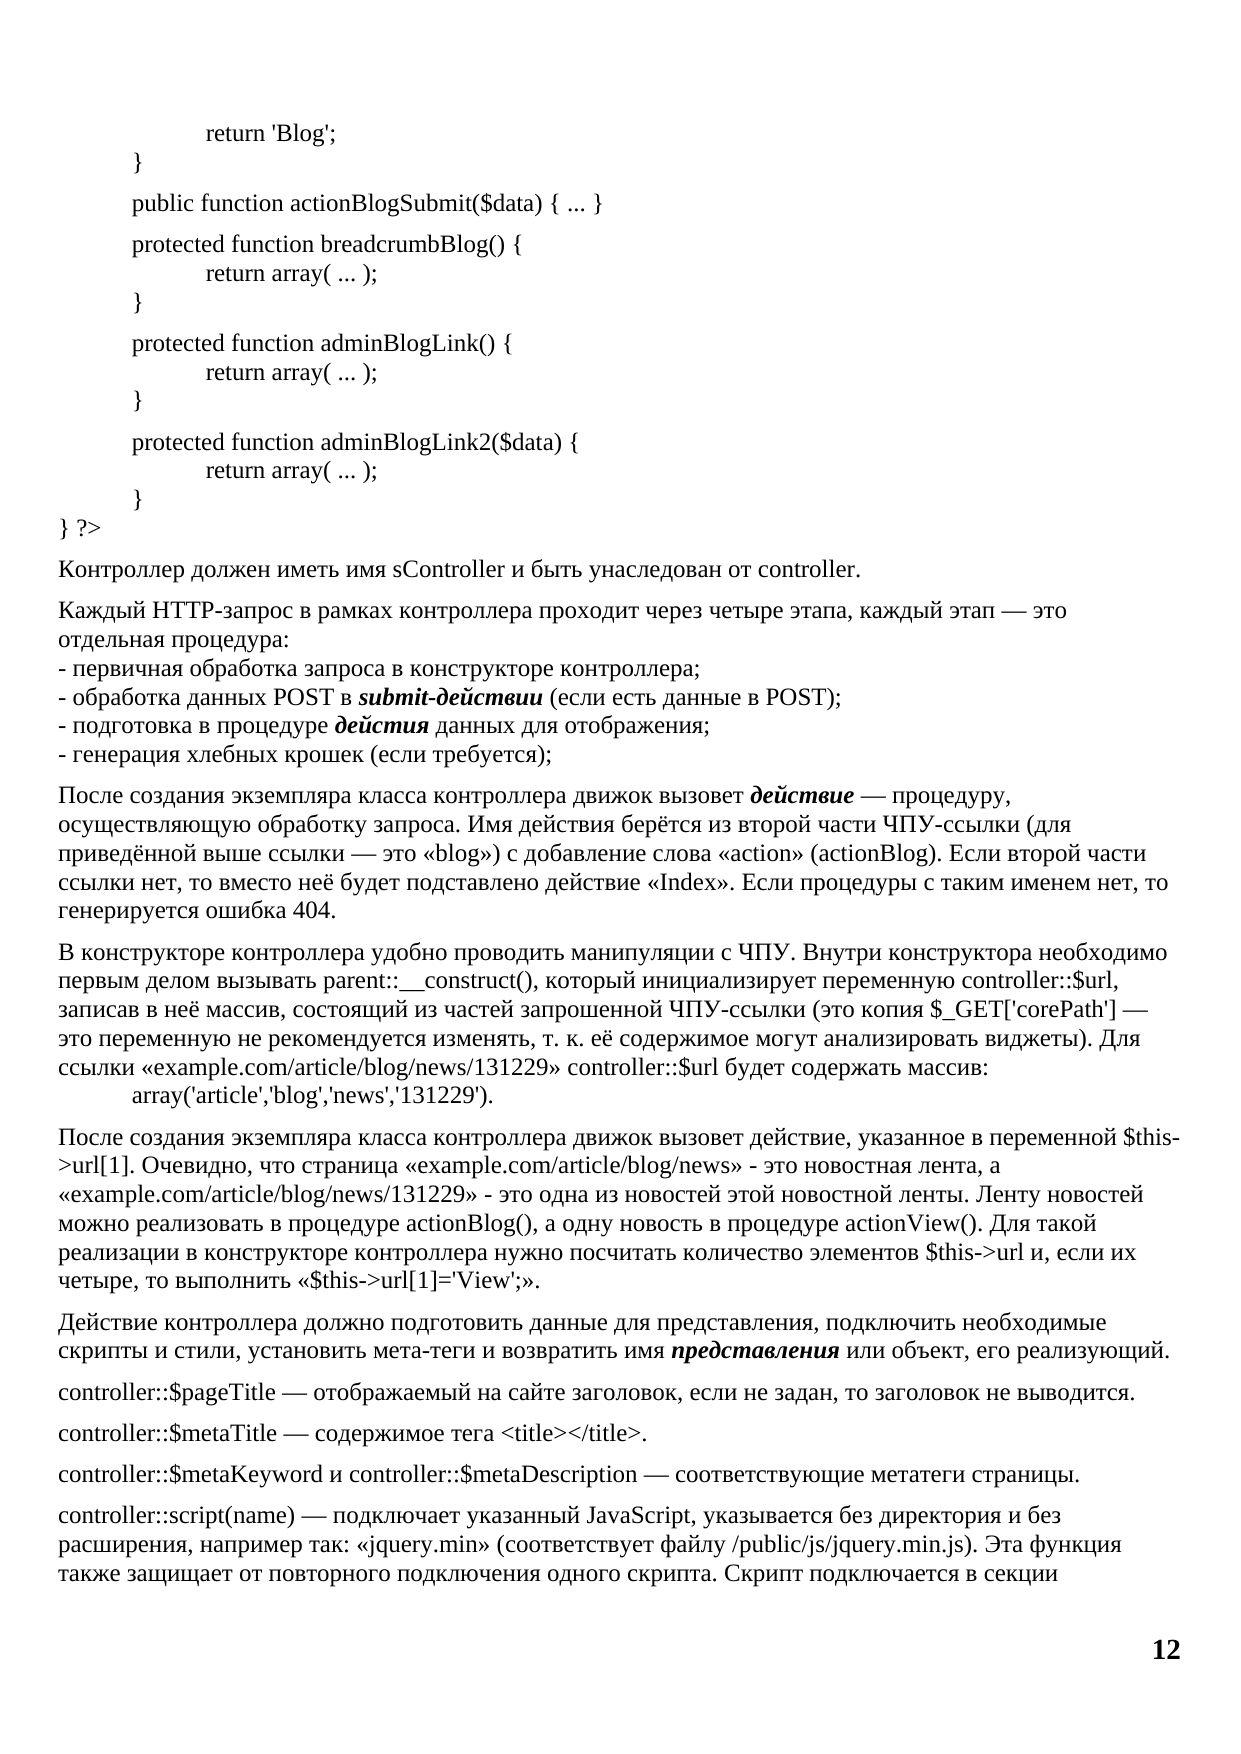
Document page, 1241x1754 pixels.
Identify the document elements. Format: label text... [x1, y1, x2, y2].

text После создания экземпляра класса контроллера движок вызовет действие — процедуру, осуществляющую обработку запроса. Имя действия берётся из второй части ЧПУ-ссылки (для приведённой выше ссылки — это «blog») с добавление слова «action» (actionBlog). Если второй части ссылки нет, то вместо неё будет подставлено действие «Index». Если процедуры с таким именем нет, то генерируется ошибка 404. [58, 781, 1181, 924]
text После создания экземпляра класса контроллера движок вызовет действие, указанное в переменной $this->url[1]. Очевидно, что страница «example.com/article/blog/news» - это новостная лента, а «example.com/article/blog/news/131229» - это одна из новостей этой новостной ленты. Ленту новостей можно реализовать в процедуре actionBlog(), а одну новость в процедуре actionView(). Для такой реализации в конструкторе контроллера нужно посчитать количество элементов $this->url и, если их четыре, то выполнить «$this->url[1]='View';». [58, 1122, 1181, 1294]
text protected function adminBlogLink2($data) { return array( ... ); } } ?> [58, 427, 1181, 542]
text controller::$pageTitle — отображаемый на сайте заголовок, если не задан, то заголовок не выводится. [58, 1377, 1181, 1406]
text Контроллер должен иметь имя sController и быть унаследован от controller. [58, 554, 1181, 583]
text controller::script(name) — подключает указанный JavaScript, указывается без директория и без расширения, например так: «jquery.min» (соответствует файлу /public/js/jquery.min.js). Эта функция также защищает от повторного подключения одного скрипта. Скрипт подключается в секции [58, 1501, 1181, 1587]
text return 'Blog'; } [58, 118, 1181, 176]
text controller::$metaKeyword и controller::$metaDescription — соответствующие метатеги страницы. [58, 1459, 1181, 1488]
text public function actionBlogSubmit($data) { ... } [58, 188, 1181, 217]
text controller::$metaTitle — содержимое тега <title></title>. [58, 1418, 1181, 1447]
text Каждый HTTP-запрос в рамках контроллера проходит через четыре этапа, каждый этап — это отдельная процедура: - первичная обработка запроса в конструкторе контроллера; - обработка данных POST в submit-действии (если есть данные в POST); - подготовка в процедуре дейстия данных для отображения; - генерация хлебных крошек (если требуется); [58, 596, 1181, 768]
text protected function breadcrumbBlog() { return array( ... ); } [58, 229, 1181, 316]
text В конструкторе контроллера удобно проводить манипуляции с ЧПУ. Внутри конструктора необходимо первым делом вызывать parent::__construct(), который инициализирует переменную controller::$url, записав в неё массив, состоящий из частей запрошенной ЧПУ-ссылки (это копия $_GET['corePath'] — это переменную не рекомендуется изменять, т. к. её содержимое могут анализировать виджеты). Для ссылки «example.com/article/blog/news/131229» controller::$url будет содержать массив: array('article','blog','news','131229'). [58, 937, 1181, 1109]
text protected function adminBlogLink() { return array( ... ); } [58, 328, 1181, 414]
text Действие контроллера должно подготовить данные для представления, подключить необходимые скрипты и стили, установить мета-теги и возвратить имя представления или объект, его реализующий. [58, 1307, 1181, 1364]
